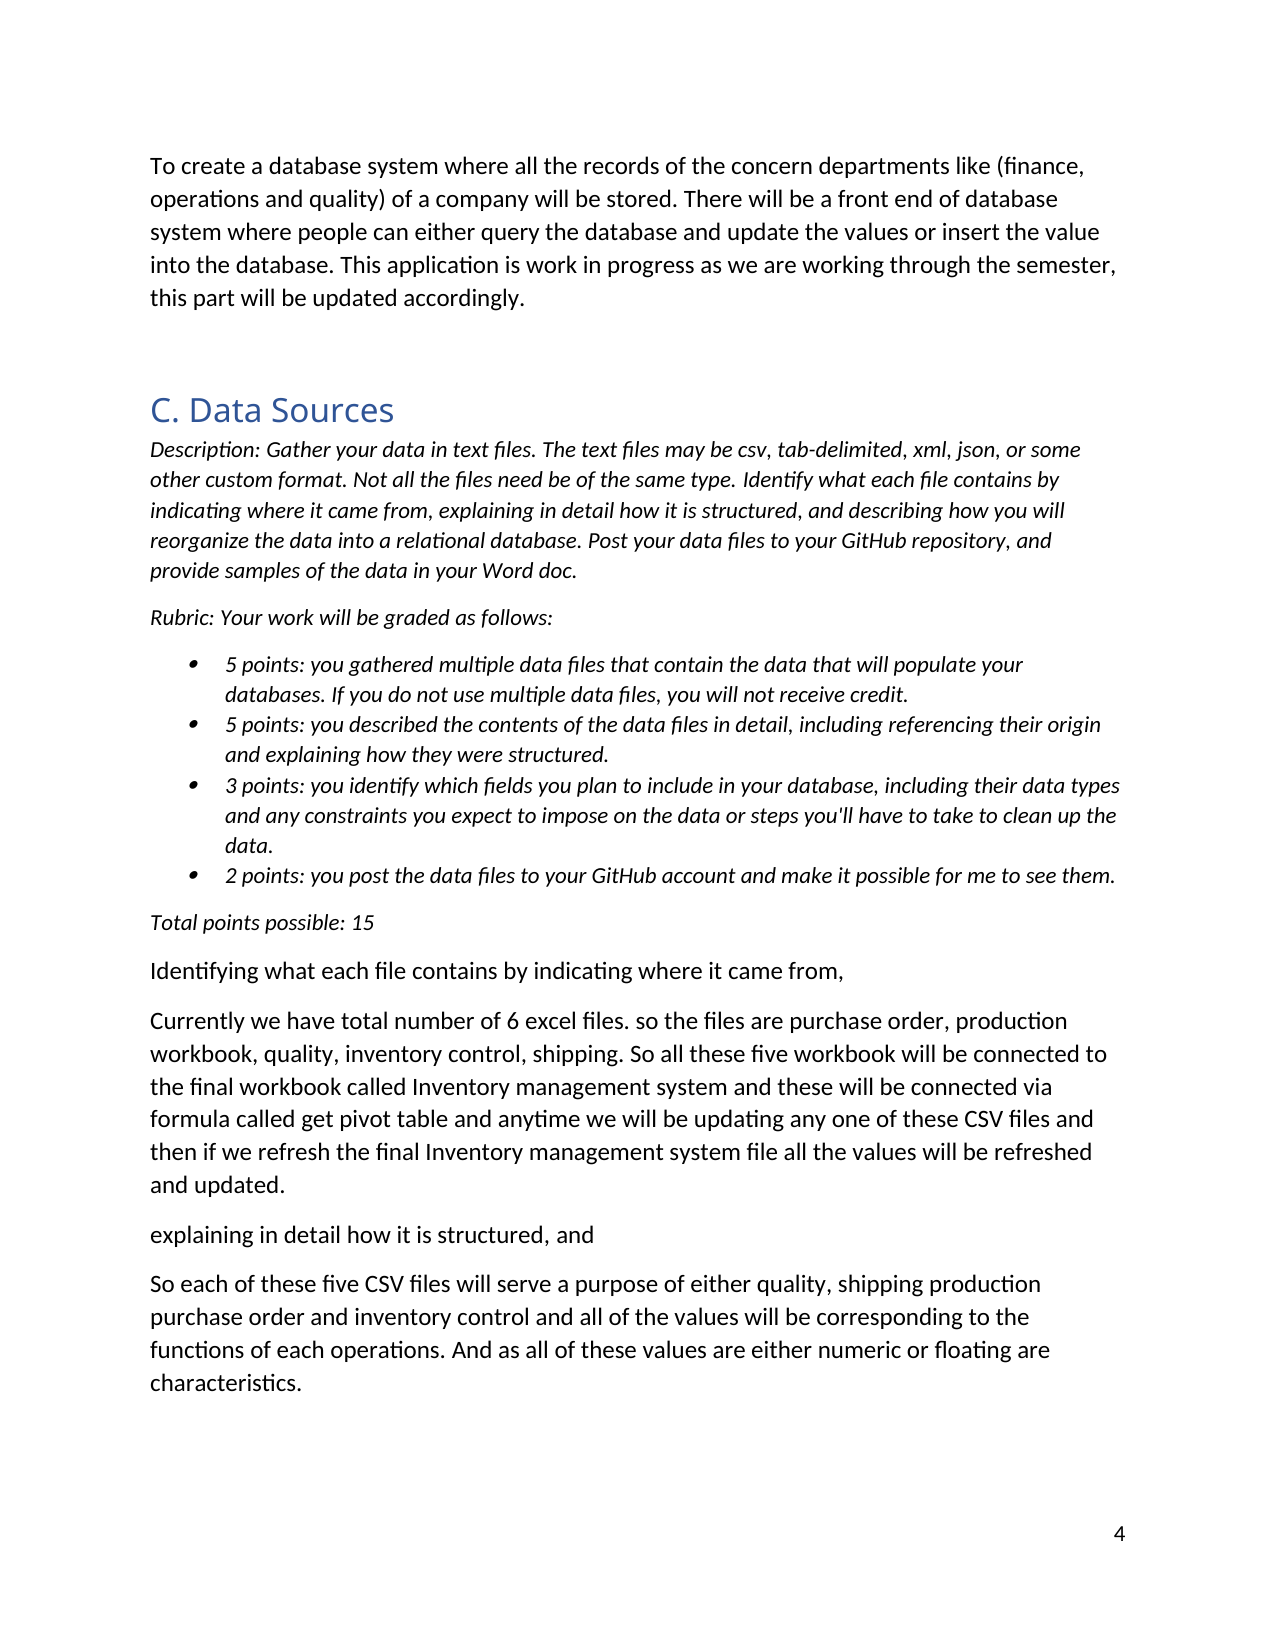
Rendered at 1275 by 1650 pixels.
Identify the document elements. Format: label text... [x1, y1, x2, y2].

subtitle C. Data Sources [150, 386, 1125, 432]
list 3 points: you identify which fields you plan to include in your database, including their data types and any constraints you expect to impose on the data or steps you'll have to take to clean up the data. [187, 771, 1125, 859]
list 2 points: you post the data files to your GitHub account and make it possible for me to see them. [187, 861, 1125, 889]
text Total points possible: 15 [150, 908, 1125, 936]
text Currently we have total number of 6 excel files. so the files are purchase order, production workbook, quality, inventory control, shipping. So all these five workbook will be connected to the final workbook called Inventory management system and these will be connected via formula called get pivot table and anytime we will be updating any one of these CSV files and then if we refresh the final Inventory management system file all the values will be refreshed and updated. [150, 1005, 1125, 1200]
text explaining in detail how it is structured, and [150, 1219, 1125, 1249]
text Rubric: Your work will be graded as follows: [150, 603, 1125, 631]
text Description: Gather your data in text files. The text files may be csv, tab-delimited, xml, json, or some other custom format. Not all the files need be of the same type. Identify what each file contains by indicating where it came from, explaining in detail how it is structured, and describing how you will reorganize the data into a relational database. Post your data files to your GitHub repository, and provide samples of the data in your Word doc. [150, 435, 1125, 584]
text To create a database system where all the records of the concern departments like (finance, operations and quality) of a company will be stored. There will be a front end of database system where people can either query the database and update the values or insert the value into the database. This application is work in progress as we are working through the semester, this part will be updated accordingly. [150, 150, 1125, 312]
text So each of these five CSV files will serve a purpose of either quality, shipping production purchase order and inventory control and all of the values will be corresponding to the functions of each operations. And as all of these values are either numeric or floating are characteristics. [150, 1268, 1125, 1398]
list 5 points: you described the contents of the data files in detail, including referencing their origin and explaining how they were structured. [187, 710, 1125, 769]
list 5 points: you gathered multiple data files that contain the data that will populate your databases. If you do not use multiple data files, you will not receive credit. [187, 650, 1125, 708]
text Identifying what each file contains by indicating where it came from, [150, 955, 1125, 986]
